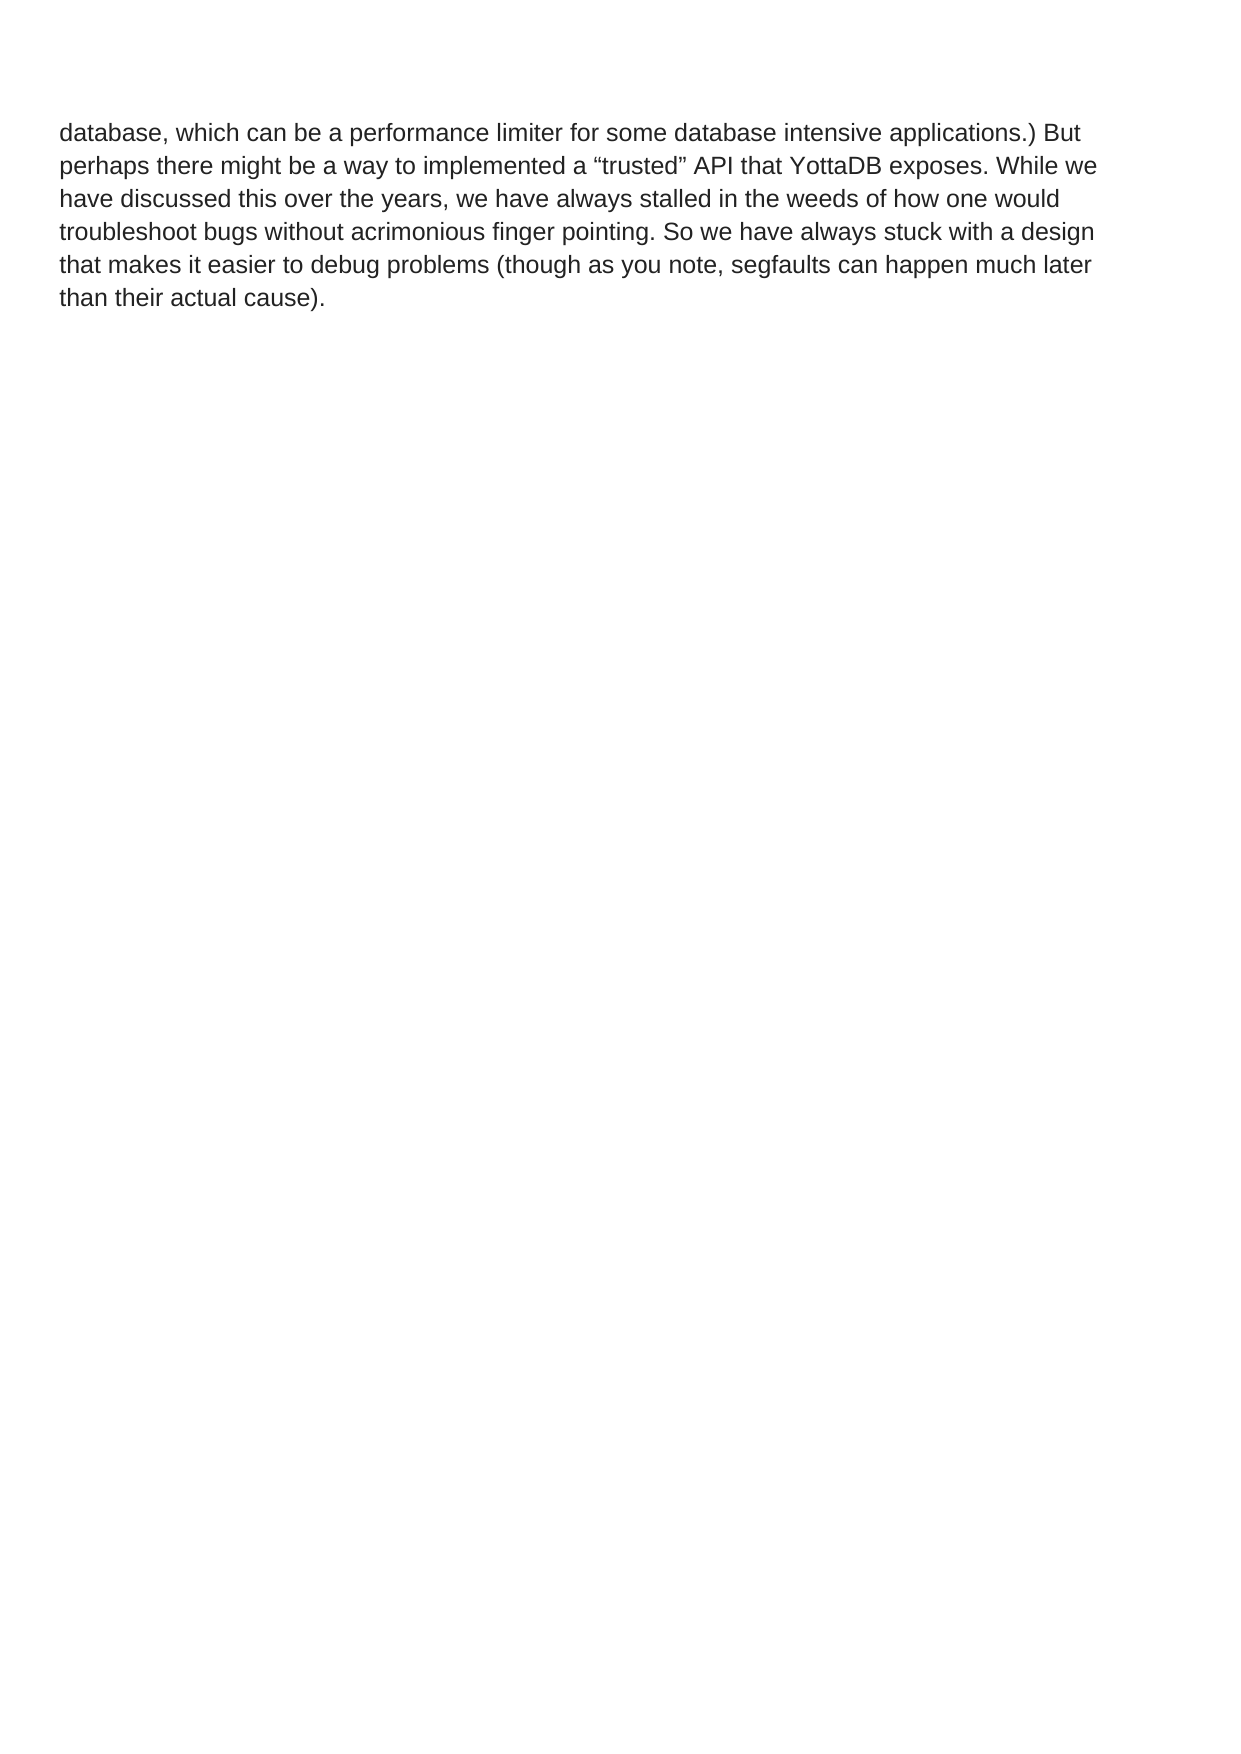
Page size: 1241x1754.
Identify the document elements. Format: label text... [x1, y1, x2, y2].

text database, which can be a performance limiter for some database intensive applications.) But perhaps there might be a way to implemented a “trusted” API that YottaDB exposes. While we have discussed this over the years, we have always stalled in the weeds of how one would troubleshoot bugs without acrimonious finger pointing. So we have always stuck with a design that makes it easier to debug problems (though as you note, segfaults can happen much later than their actual cause). [59, 118, 1122, 312]
